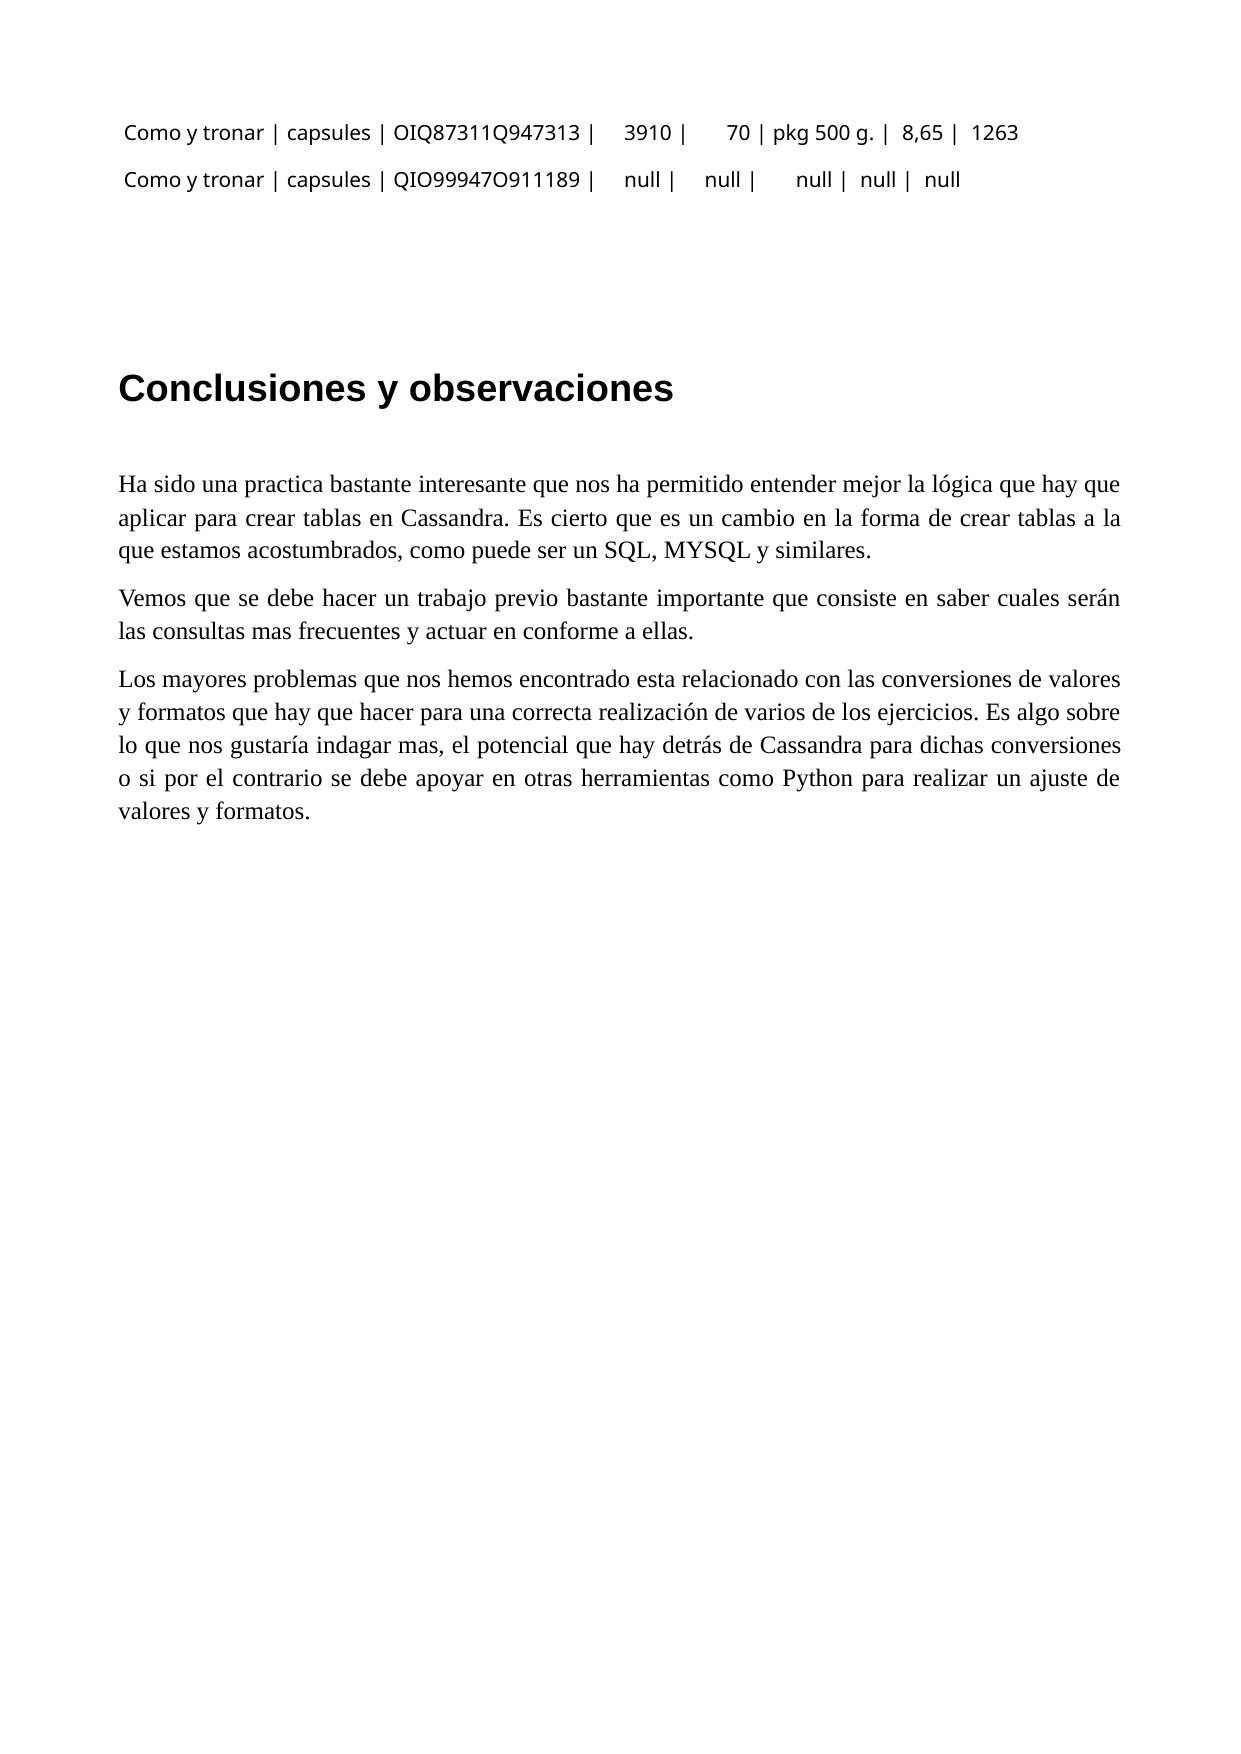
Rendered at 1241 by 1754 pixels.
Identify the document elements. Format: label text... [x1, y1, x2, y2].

text Como y tronar | capsules | OIQ87311Q947313 | 3910 | 70 | pkg 500 g. | 8,65 | 1263 [118, 118, 1122, 147]
text Vemos que se debe hacer un trabajo previo bastante importante que consiste en saber cuales serán las consultas mas frecuentes y actuar en conforme a ellas. [118, 583, 1122, 645]
text Ha sido una practica bastante interesante que nos ha permitido entender mejor la lógica que hay que aplicar para crear tablas en Cassandra. Es cierto que es un cambio en la forma de crear tablas a la que estamos acostumbrados, como puede ser un SQL, MYSQL y similares. [118, 469, 1122, 564]
text Los mayores problemas que nos hemos encontrado esta relacionado con las conversiones de valores y formatos que hay que hacer para una correcta realización de varios de los ejercicios. Es algo sobre lo que nos gustaría indagar mas, el potencial que hay detrás de Cassandra para dichas conversiones o si por el contrario se debe apoyar en otras herramientas como Python para realizar un ajuste de valores y formatos. [118, 664, 1122, 825]
subtitle Conclusiones y observaciones [118, 366, 1122, 409]
text Como y tronar | capsules | QIO99947O911189 | null | null | null | null | null [118, 165, 1122, 194]
